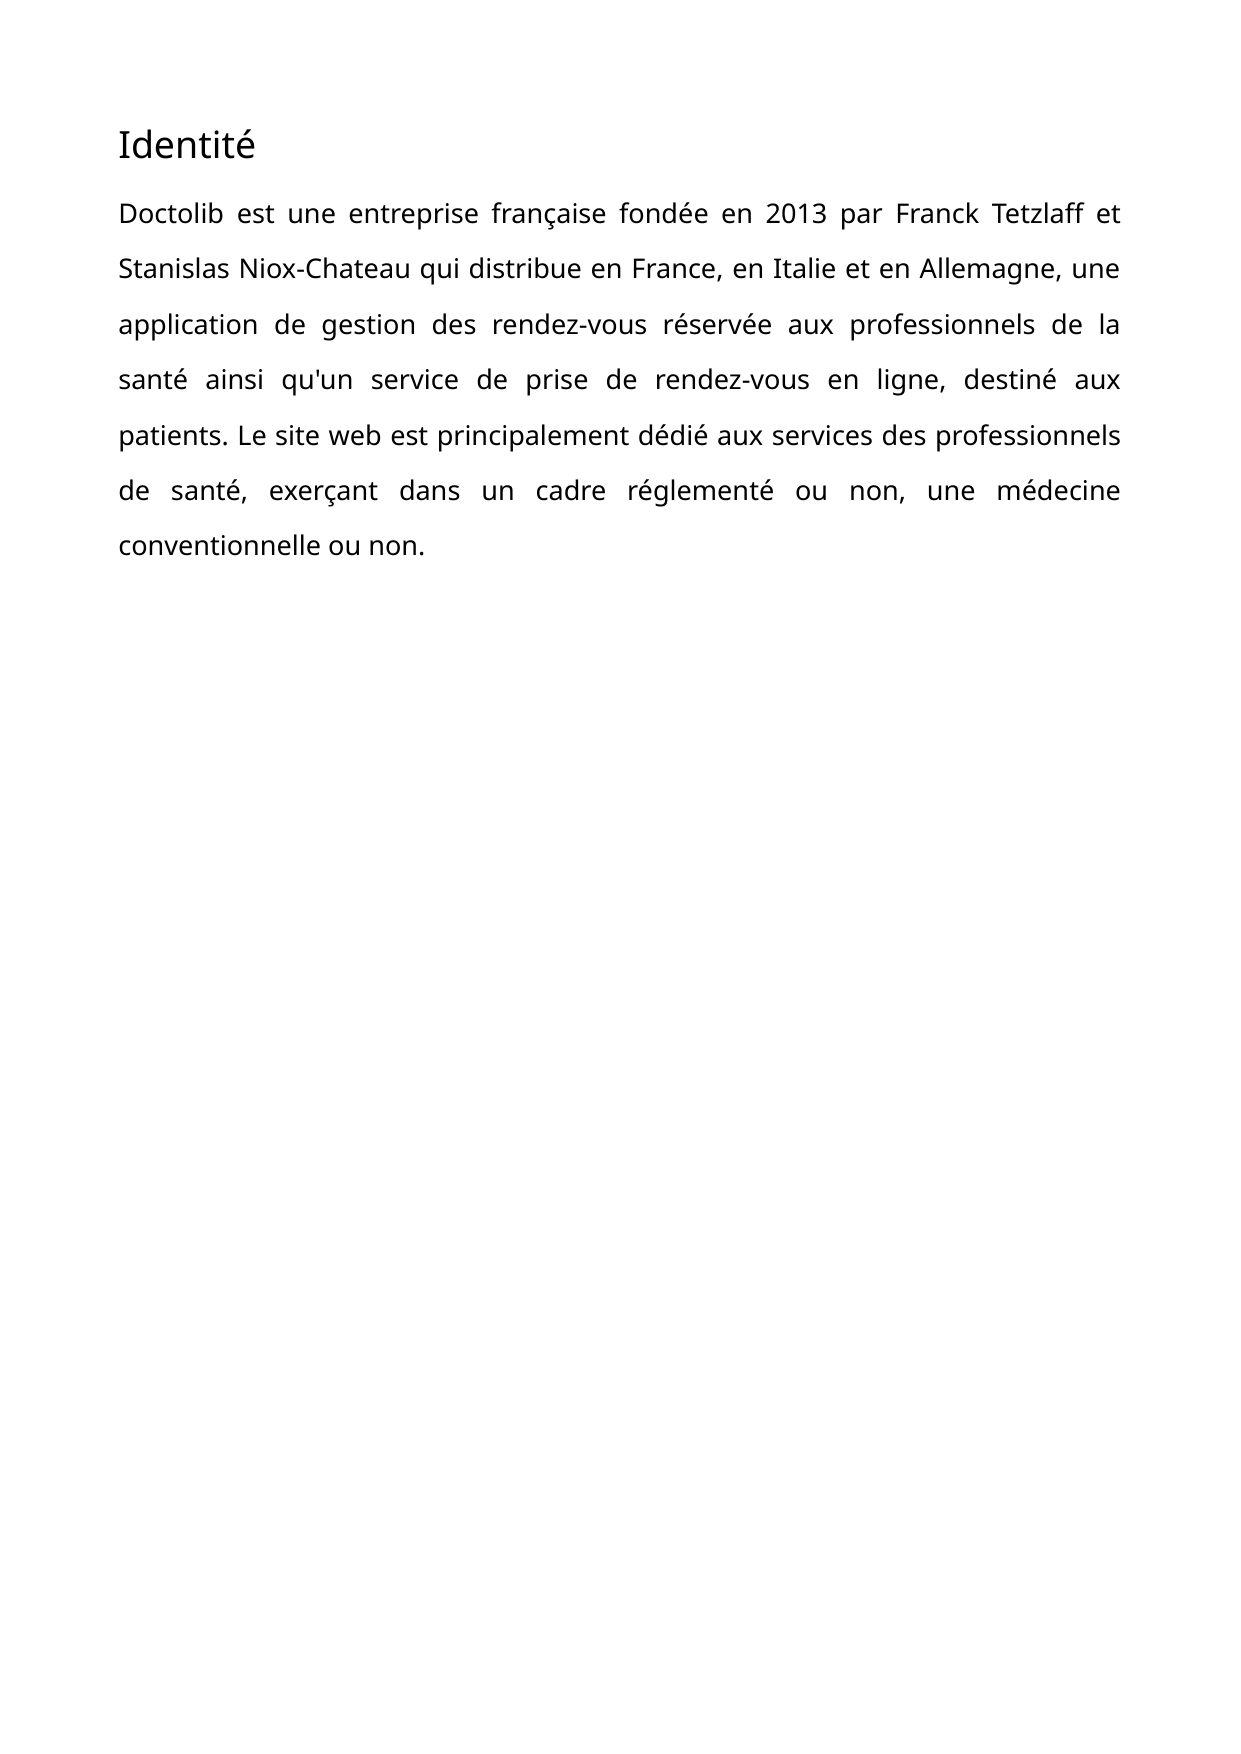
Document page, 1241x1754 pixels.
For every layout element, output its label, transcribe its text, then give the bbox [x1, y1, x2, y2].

text Identité [118, 118, 1122, 169]
text Doctolib est une entreprise française fondée en 2013 par Franck Tetzlaff et Stanislas Niox-Chateau qui distribue en France, en Italie et en Allemagne, une application de gestion des rendez-vous réservée aux professionnels de la santé ainsi qu'un service de prise de rendez-vous en ligne, destiné aux patients. Le site web est principalement dédié aux services des professionnels de santé, exerçant dans un cadre réglementé ou non, une médecine conventionnelle ou non. [118, 195, 1122, 563]
